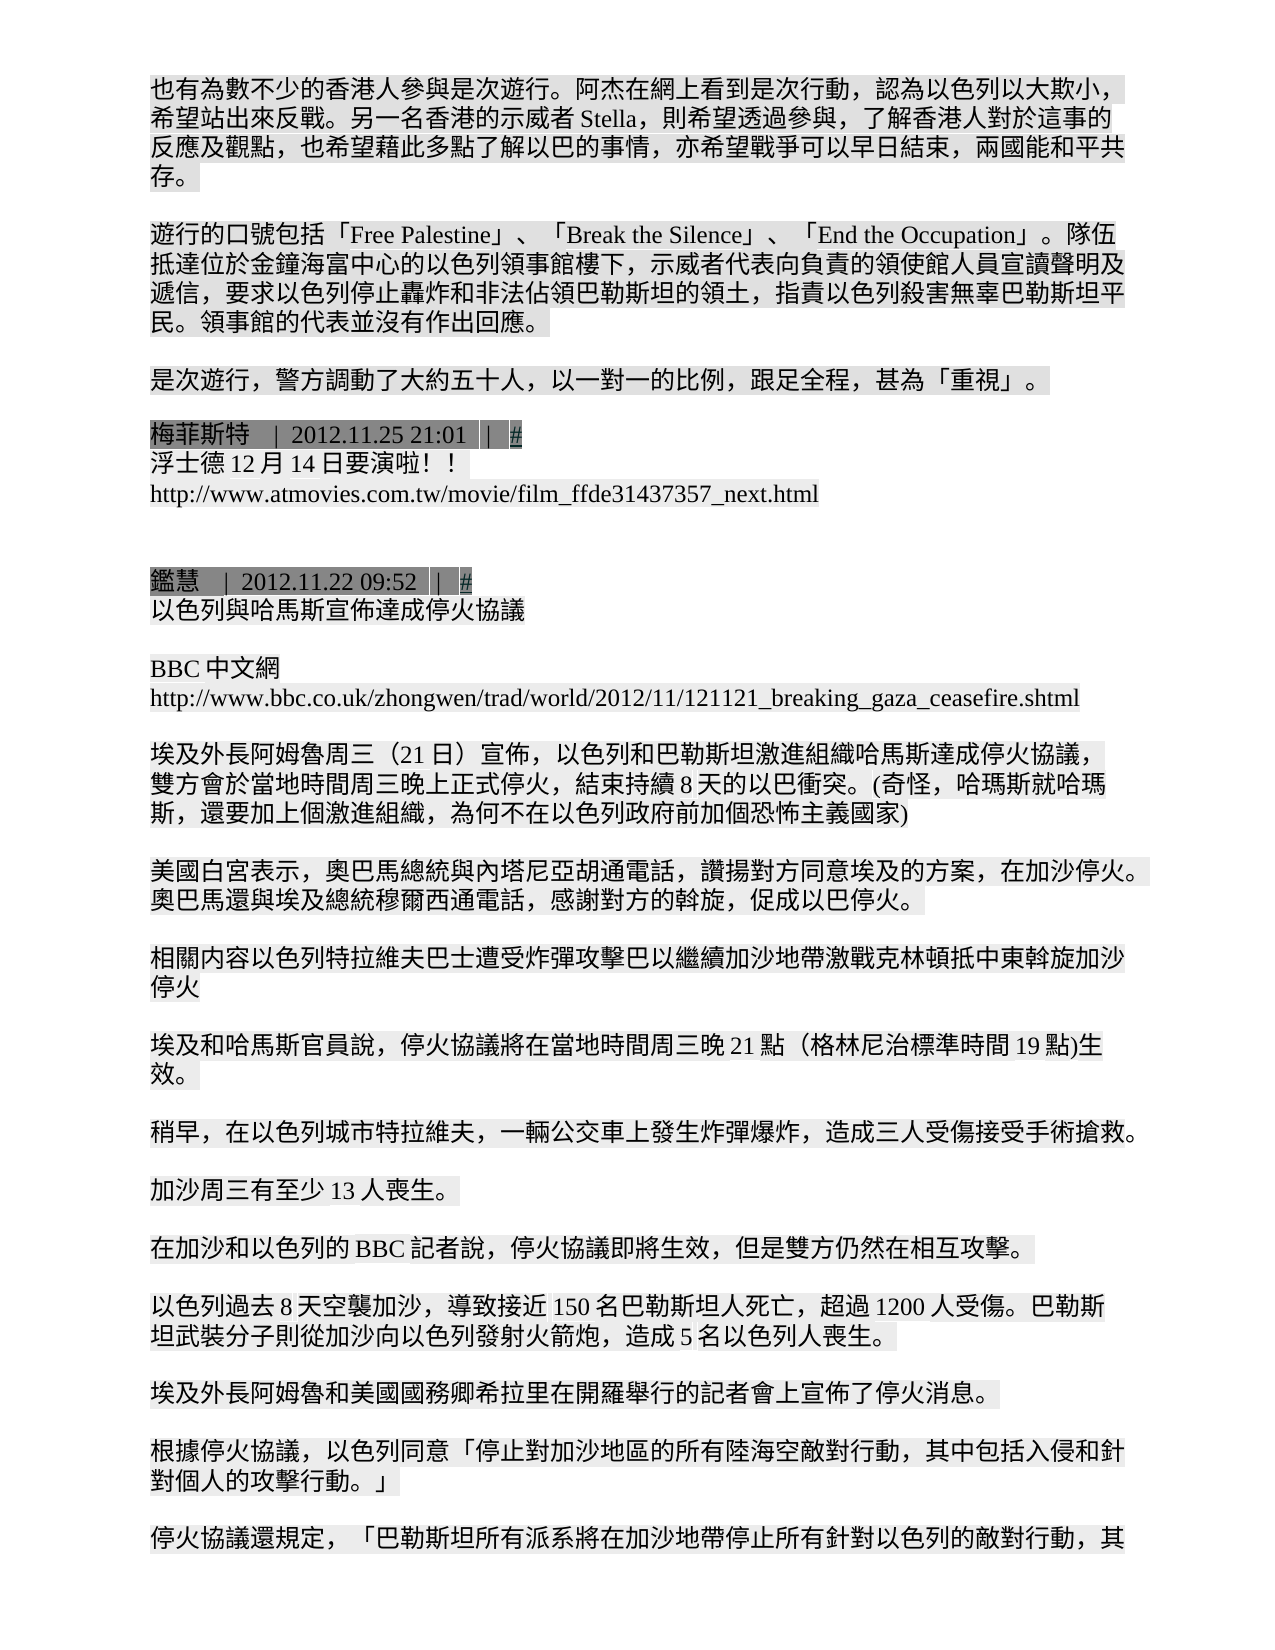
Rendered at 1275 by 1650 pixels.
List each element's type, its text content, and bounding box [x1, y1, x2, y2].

text 一位香港朋朋轉寄來的香港抗議活動消息。第一個連結為圖片，第二個連結文字張貼如下。 http://goo.gl/yA9Go http://yukfai.smugmug.com/Other/2012-11-24-Peace-No-War/26716863_ftjm9P#!i=2235668883&k=fkHZsqc （獨媒特約記者報導）正如難民稻子所說，每當以色列四年一度大選臨近，就會對加沙手無吋鐵的巴勒斯坦平民瘋狂的轟炸，今年更以聖經出埃及記耶和華站在雲柱的比喻，於11月14日始，展開所謂的「雲柱行動」空襲。然而，就連以色列本地的民眾，也看清這次行動是選舉的政治手段 (political spin)，其目的是要以巴勒斯坦人的血染出選舉宣傳。 過去兩天，面書上不斷傳來了孩子被射殺的照片，從天上掃射下來的機關槍如雨水般灑下，面對電腦屏幕，遠在他方，被無力感壓得透不過氣。不過仍有約四十位朋友參加了昨天（11月18日）「與加沙戰爭受害者並肩而行」反戰遊行，到以色列領事館抗議。多年來一直關心以巴衝突的立法會議員梁國雄也是其中一員。 遊行的發起人為William Fitzgerald和Tom Grundy，居於香港的外國人，沒有政治背景。William說，在新聞裡頭看見加沙被轟炸，覺得需要做點甚麼，又看到無人發起活動，在朋友Tom的提議下，他們決定充當遊行的發起人，透過Facebook及呼籲朋友參與，本來預期只有二十人左右，現在的人數是意料之外，對此他們感到是鼓舞的。若以色列仍不停止對加沙的攻擊，William說他們可能會每個星期繼續遊行抗議。 遊行裡有一位在耶路撒冷出生、西岸長大的巴勒斯坦人Melkar Muallem，他現在於科技大學讀書。他認為哈馬斯和和加沙的自由戰士，是被迫進行自衞反抗，而他自己則希望透過這遊行表達希望以巴停火的願望，他強調，加沙與西岸那裡的巴勒斯坦人最需要的是基本的尊重。 Adeel Malik是在香港長大的巴基斯坦人，也是一個穆斯林。他希望能藉這遊行讓香港人知道，遠在他方有這麼一個的巴勒斯坦，希望香港人對社會關注的視野不要只局限於香港以及中國，而是更遠。此外，他對對西方媒體的報導感到憤怒，認為都是偏幫以色列，例如報導以色列時是會說有人被殺，但報導巴勒斯坦人則只說有人死亡，仿佛巴勒斯坦人的生命只是一個數字。 也有為數不少的香港人參與是次遊行。阿杰在網上看到是次行動，認為以色列以大欺小，希望站出來反戰。另一名香港的示威者Stella，則希望透過參與，了解香港人對於這事的反應及觀點，也希望藉此多點了解以巴的事情，亦希望戰爭可以早日結束，兩國能和平共存。 遊行的口號包括「Free Palestine」、「Break the Silence」、「End the Occupation」。隊伍抵達位於金鐘海富中心的以色列領事館樓下，示威者代表向負責的領使館人員宣讀聲明及遞信，要求以色列停止轟炸和非法佔領巴勒斯坦的領土，指責以色列殺害無辜巴勒斯坦平民。領事館的代表並沒有作出回應。 是次遊行，警方調動了大約五十人，以一對一的比例，跟足全程，甚為「重視」。 [150, 75, 1125, 395]
text 以色列與哈馬斯宣佈達成停火協議 BBC中文網 http://www.bbc.co.uk/zhongwen/trad/world/2012/11/121121_breaking_gaza_ceasefire.shtml 埃及外長阿姆魯周三（21日）宣佈，以色列和巴勒斯坦激進組織哈馬斯達成停火協議，雙方會於當地時間周三晚上正式停火，結束持續8天的以巴衝突。(奇怪，哈瑪斯就哈瑪斯，還要加上個激進組織，為何不在以色列政府前加個恐怖主義國家) 美國白宮表示，奧巴馬總統與內塔尼亞胡通電話，讚揚對方同意埃及的方案，在加沙停火。奧巴馬還與埃及總統穆爾西通電話，感謝對方的斡旋，促成以巴停火。 相關内容以色列特拉維夫巴士遭受炸彈攻擊巴以繼續加沙地帶激戰克林頓抵中東斡旋加沙停火 埃及和哈馬斯官員說，停火協議將在當地時間周三晚21點（格林尼治標準時間19點)生效。 稍早，在以色列城市特拉維夫，一輛公交車上發生炸彈爆炸，造成三人受傷接受手術搶救。 加沙周三有至少13人喪生。 在加沙和以色列的BBC記者說，停火協議即將生效，但是雙方仍然在相互攻擊。 以色列過去8天空襲加沙，導致接近150名巴勒斯坦人死亡，超過1200人受傷。巴勒斯坦武裝分子則從加沙向以色列發射火箭炮，造成5名以色列人喪生。 埃及外長阿姆魯和美國國務卿希拉里在開羅舉行的記者會上宣佈了停火消息。 根據停火協議，以色列同意「停止對加沙地區的所有陸海空敵對行動，其中包括入侵和針對個人的攻擊行動。」 停火協議還規定，「巴勒斯坦所有派系將在加沙地帶停止所有針對以色列的敵對行動，其中包括火箭攻擊以及在邊界的攻擊。」 據以色列總理內塔尼亞胡辦公室發表的聲明，以色列同意這項停火協議。 內塔尼亞胡在同意這項協議之前，同美國總統奧巴馬進行了磋商。 希拉里說，為了停火協議得到維持，「（來自加沙的）火箭攻擊必須停止，廣泛的平靜局勢必須恢復。」 她還表示，「我們現在必須集中討論如何達成持久方案的問題，以便促進地區穩定，改善安全形勢，維護巴以雙方的尊嚴和合法訴求。」 [150, 596, 1125, 1554]
text 鑑慧 | 2012.11.22 09:52 | # [150, 567, 1125, 596]
text 浮士德12月14日要演啦！！ http://www.atmovies.com.tw/movie/film_ffde31437357_next.html [150, 449, 1125, 507]
text 梅菲斯特 | 2012.11.25 21:01 | # [150, 420, 1125, 449]
